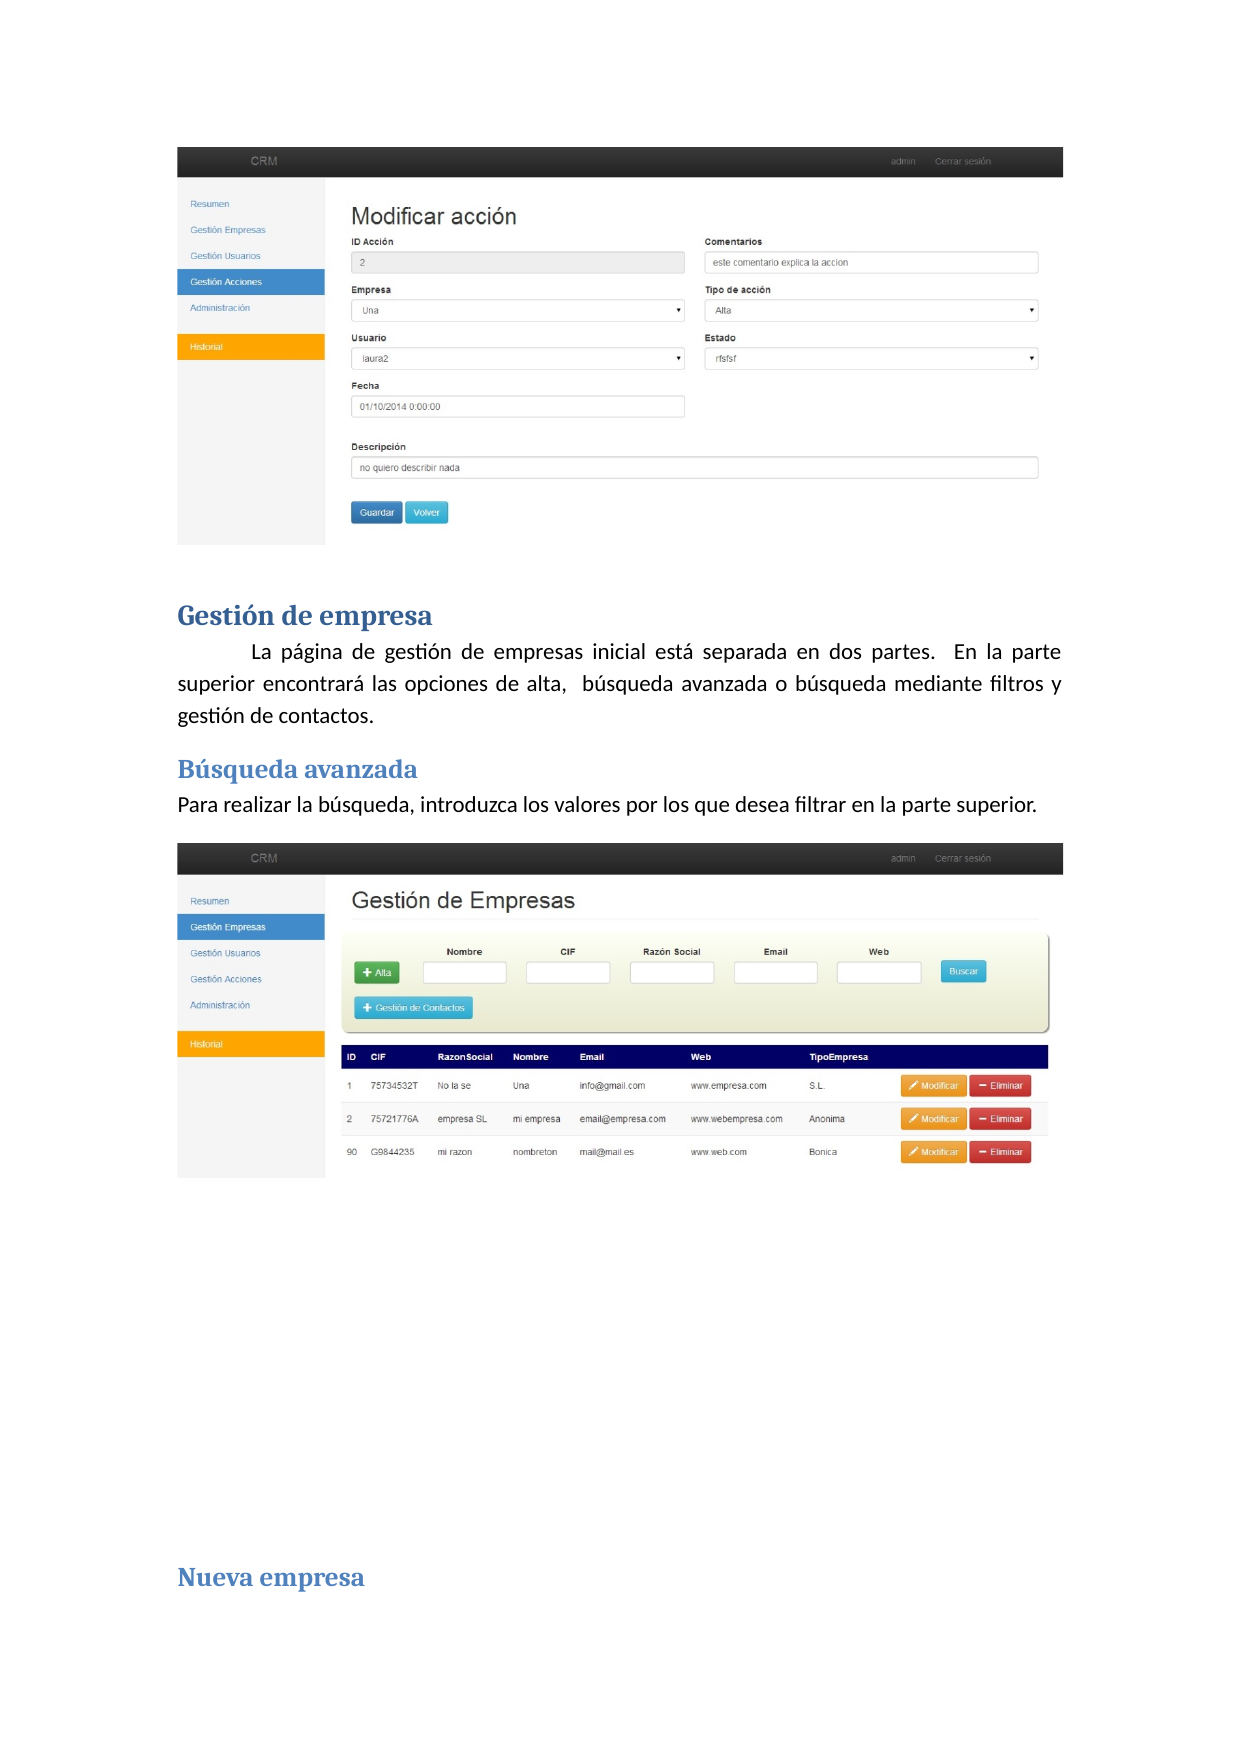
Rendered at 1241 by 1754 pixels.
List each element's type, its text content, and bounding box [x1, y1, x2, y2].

picture [177, 147, 1064, 545]
subtitle Nueva empresa [177, 1562, 1063, 1593]
text Para realizar la búsqueda, introduzca los valores por los que desea filtrar en la parte superior. [177, 790, 1063, 818]
picture [177, 843, 1064, 1178]
subtitle Gestión de empresa [177, 599, 1063, 632]
subtitle Búsqueda avanzada [177, 754, 1063, 786]
text La página de gestión de empresas inicial está separada en dos partes. En la parte superior encontrará las opciones de alta, búsqueda avanzada o búsqueda mediante filtros y gestión de contactos. [177, 637, 1063, 729]
